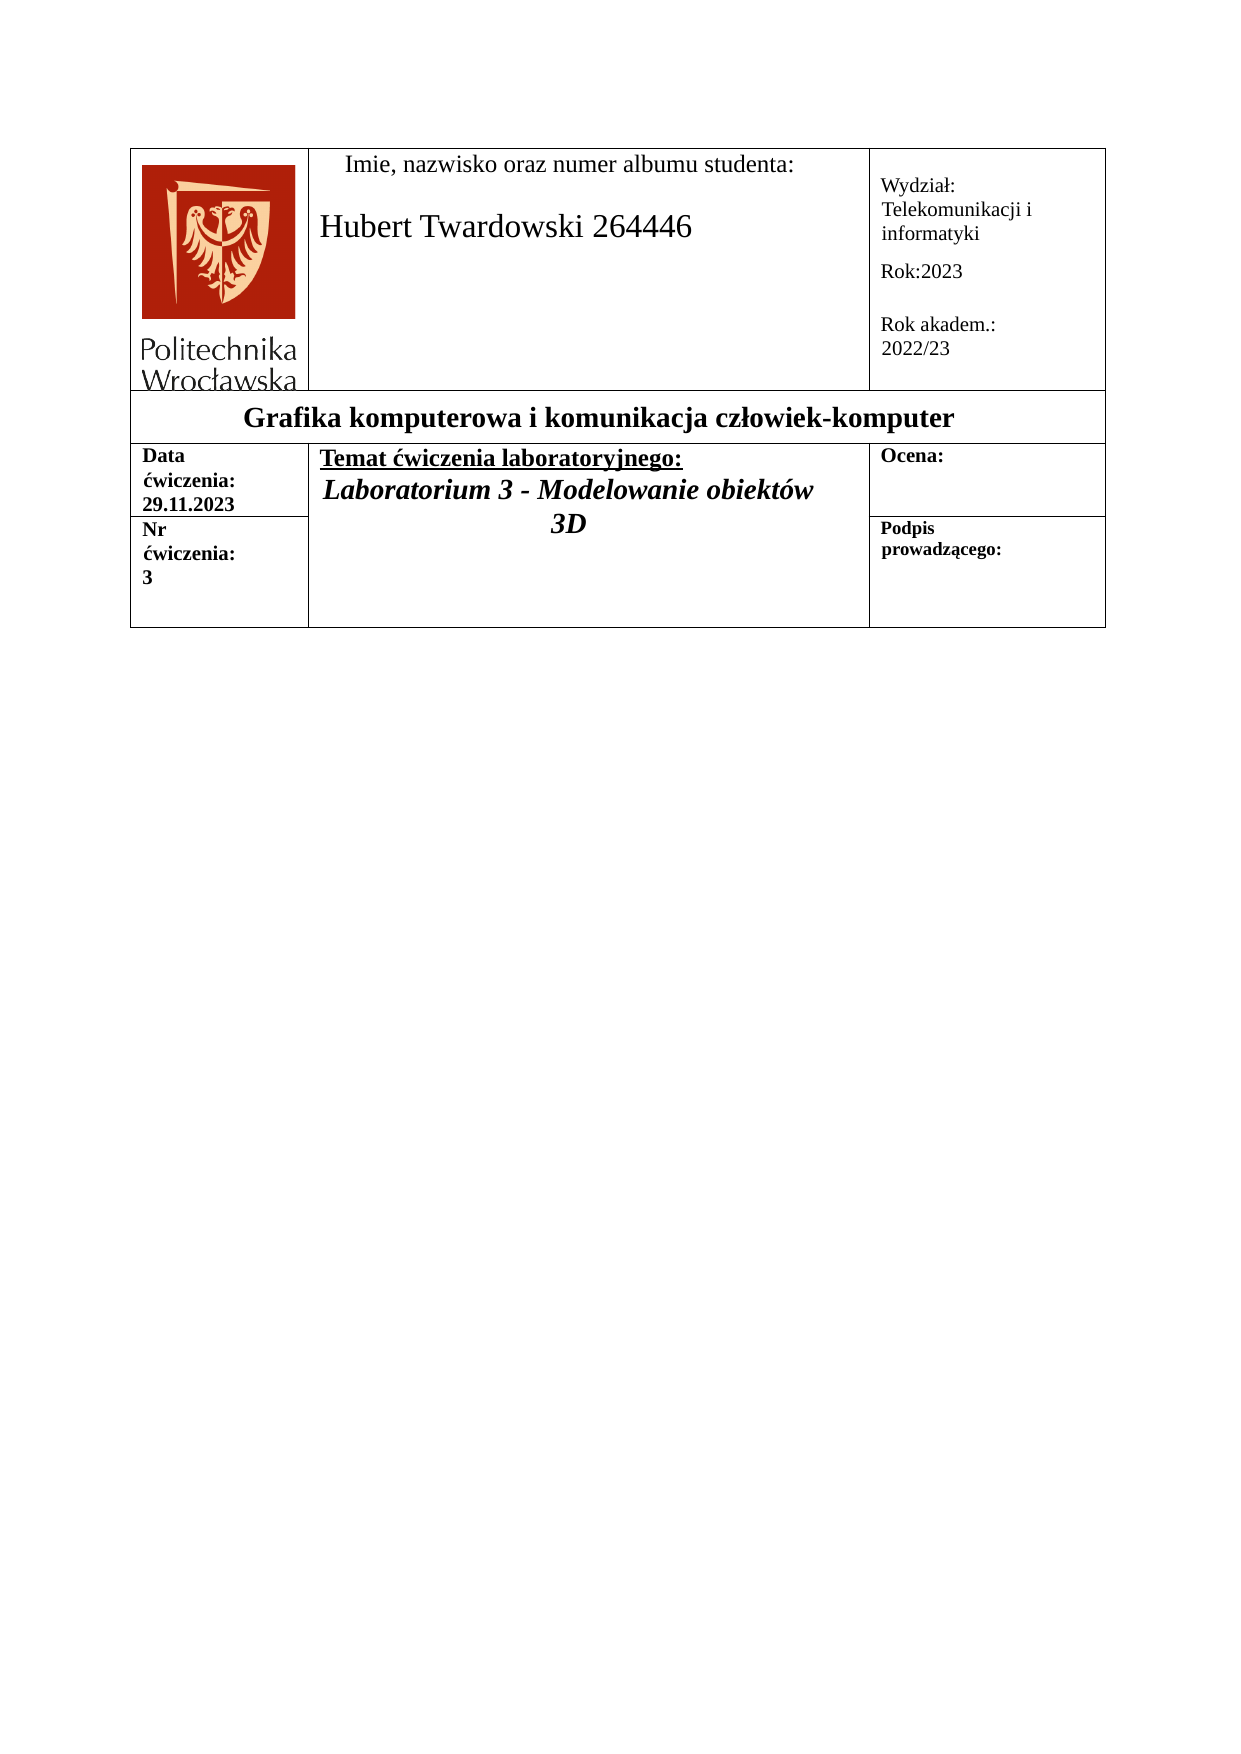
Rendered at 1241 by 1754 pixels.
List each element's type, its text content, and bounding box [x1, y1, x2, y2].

table_cell Grafika komputerowa i komunikacja człowiek-komputer [131, 391, 1105, 442]
table_header Wydział: Telekomunikacji i informatyki Rok:2023 Rok akadem.: 2022/23 [870, 149, 1105, 390]
table_header [131, 149, 308, 390]
table_cell Data ćwiczenia: 29.11.2023 [131, 444, 308, 516]
table_cell Ocena: [870, 444, 1105, 516]
picture [142, 165, 297, 391]
table_cell Podpis prowadzącego: [870, 517, 1105, 627]
table_header Imie, nazwisko oraz numer albumu studenta: Hubert Twardowski 264446 [309, 149, 869, 390]
table_cell Temat ćwiczenia laboratoryjnego: Laboratorium 3 - Modelowanie obiektów 3D [309, 444, 869, 627]
table_cell Nr ćwiczenia: 3 [131, 517, 308, 627]
